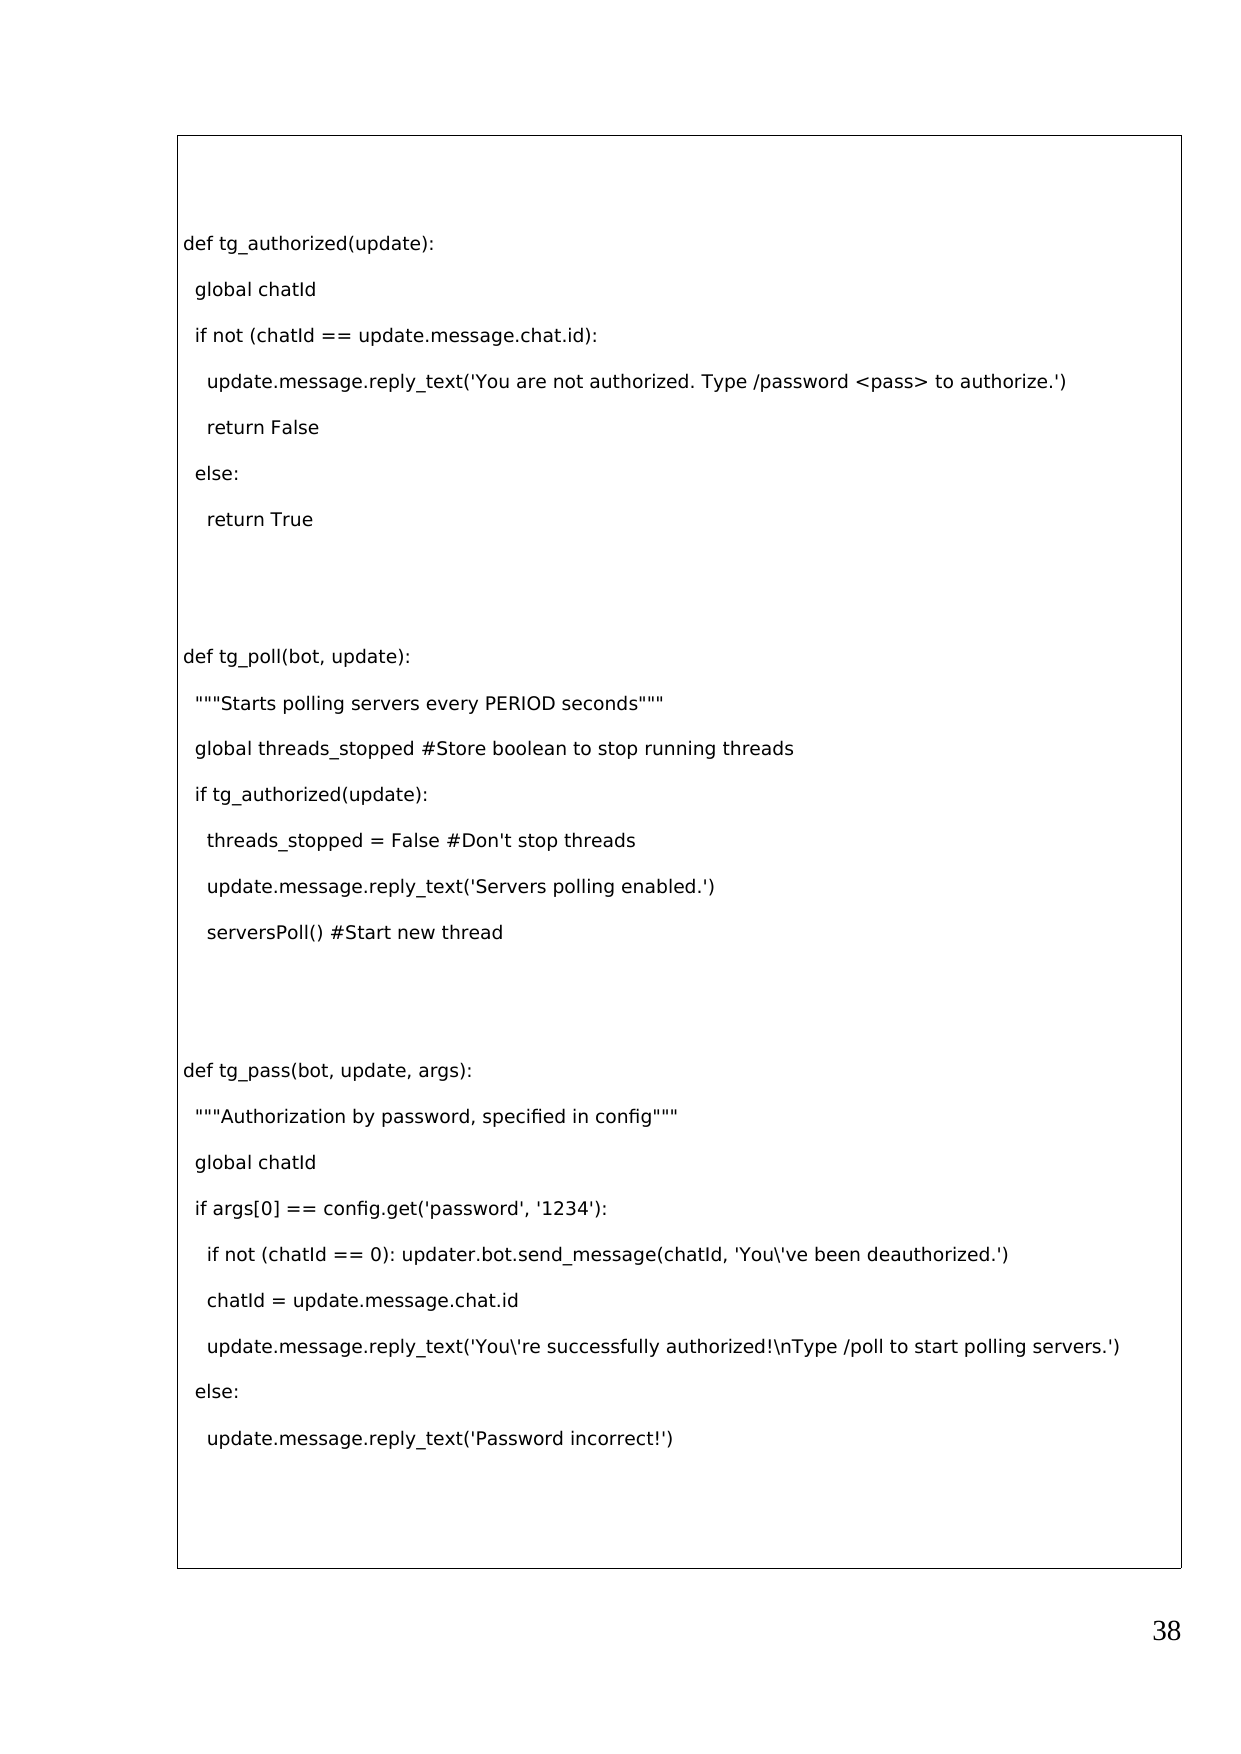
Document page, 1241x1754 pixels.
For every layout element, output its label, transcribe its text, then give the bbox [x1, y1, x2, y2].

table_header def tg_authorized(update): global chatId if not (chatId == update.message.chat.id): update.message.reply_text('You are not authorized. Type /password <pass> to authorize.') return False else: return True def tg_poll(bot, update): """Starts polling servers every PERIOD seconds""" global threads_stopped #Store boolean to stop running threads if tg_authorized(update): threads_stopped = False #Don't stop threads update.message.reply_text('Servers polling enabled.') serversPoll() #Start new thread def tg_pass(bot, update, args): """Authorization by password, specified in config""" global chatId if args[0] == config.get('password', '1234'): if not (chatId == 0): updater.bot.send_message(chatId, 'You\'ve been deauthorized.') chatId = update.message.chat.id update.message.reply_text('You\'re successfully authorized!\nType /poll to start polling servers.') else: update.message.reply_text('Password incorrect!') [178, 136, 1181, 1568]
